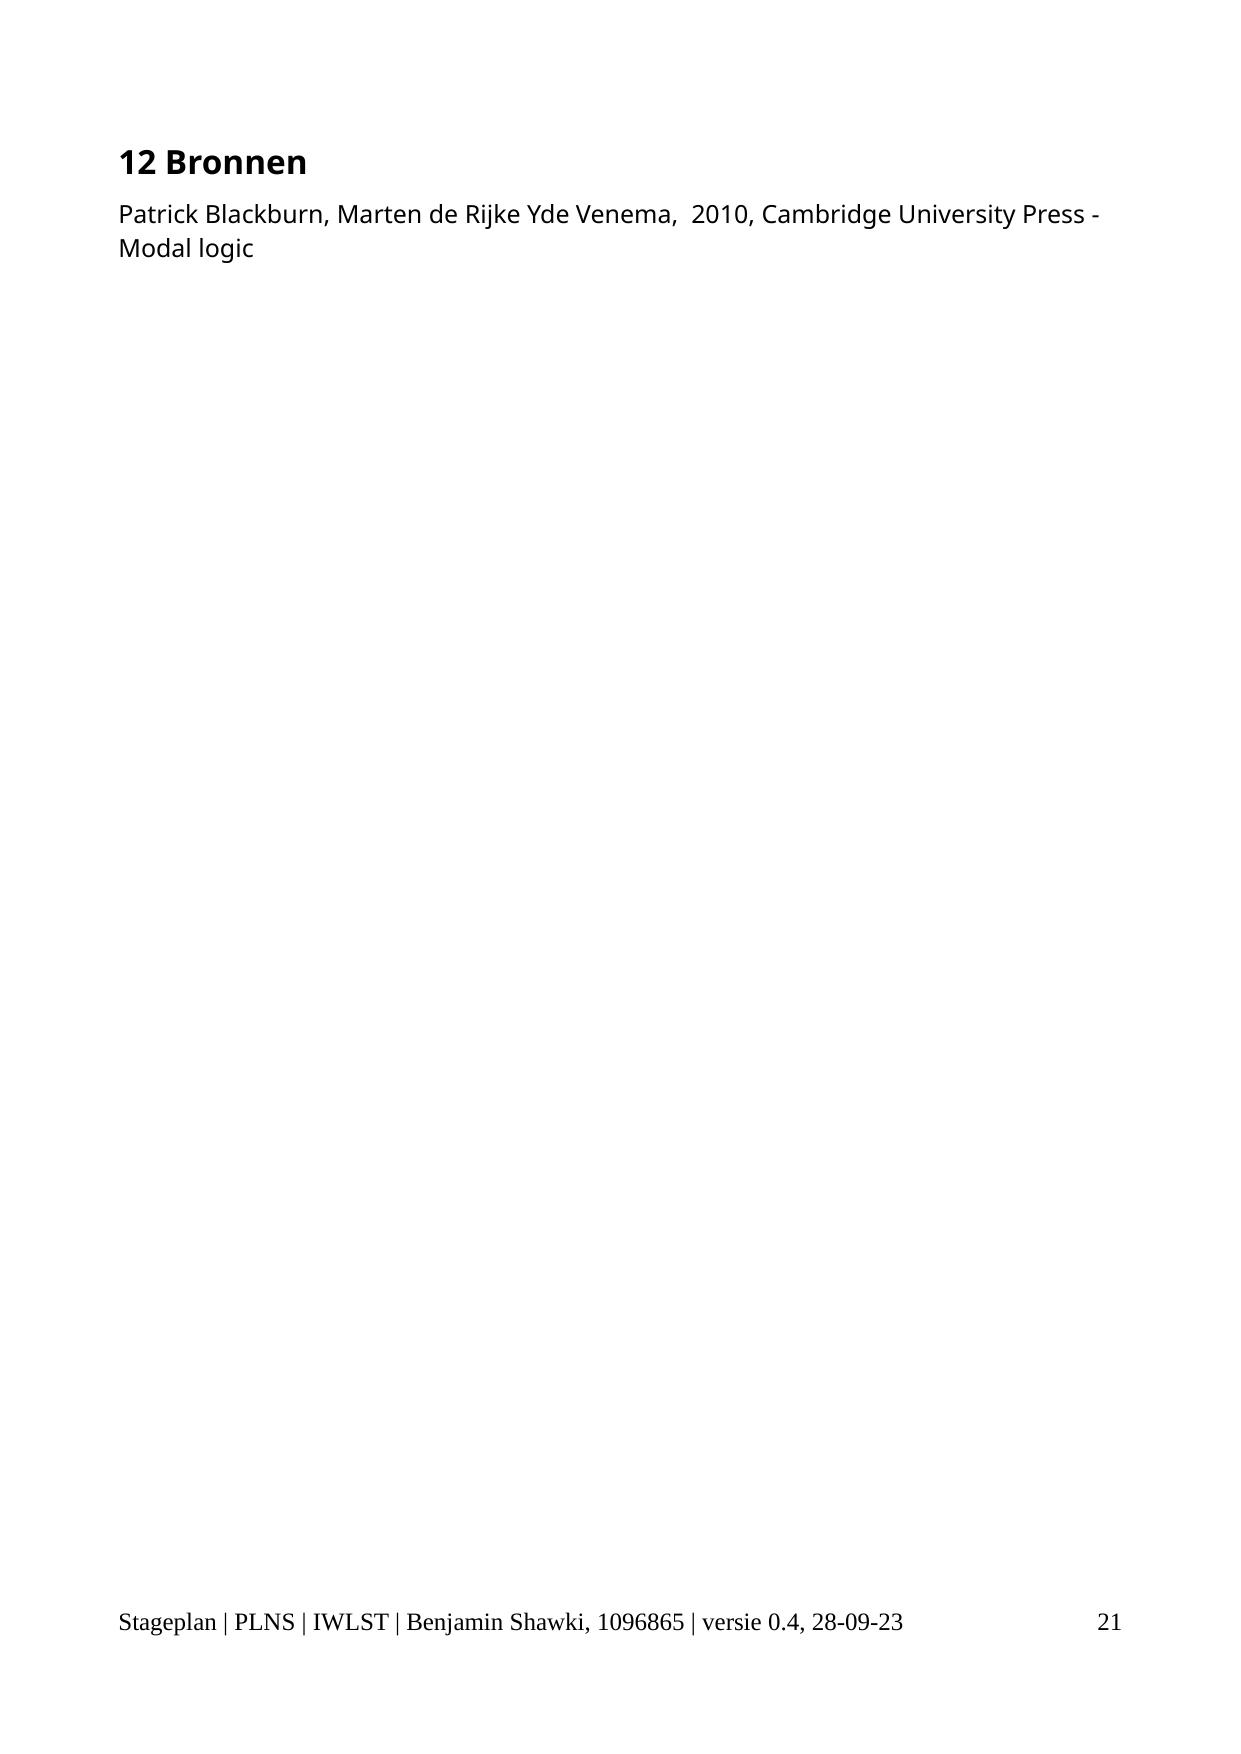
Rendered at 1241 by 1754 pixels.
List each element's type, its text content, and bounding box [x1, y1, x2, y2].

subtitle 12 Bronnen [118, 139, 1122, 184]
text Patrick Blackburn, Marten de Rijke Yde Venema, 2010, Cambridge University Press - Modal logic [118, 197, 1122, 265]
